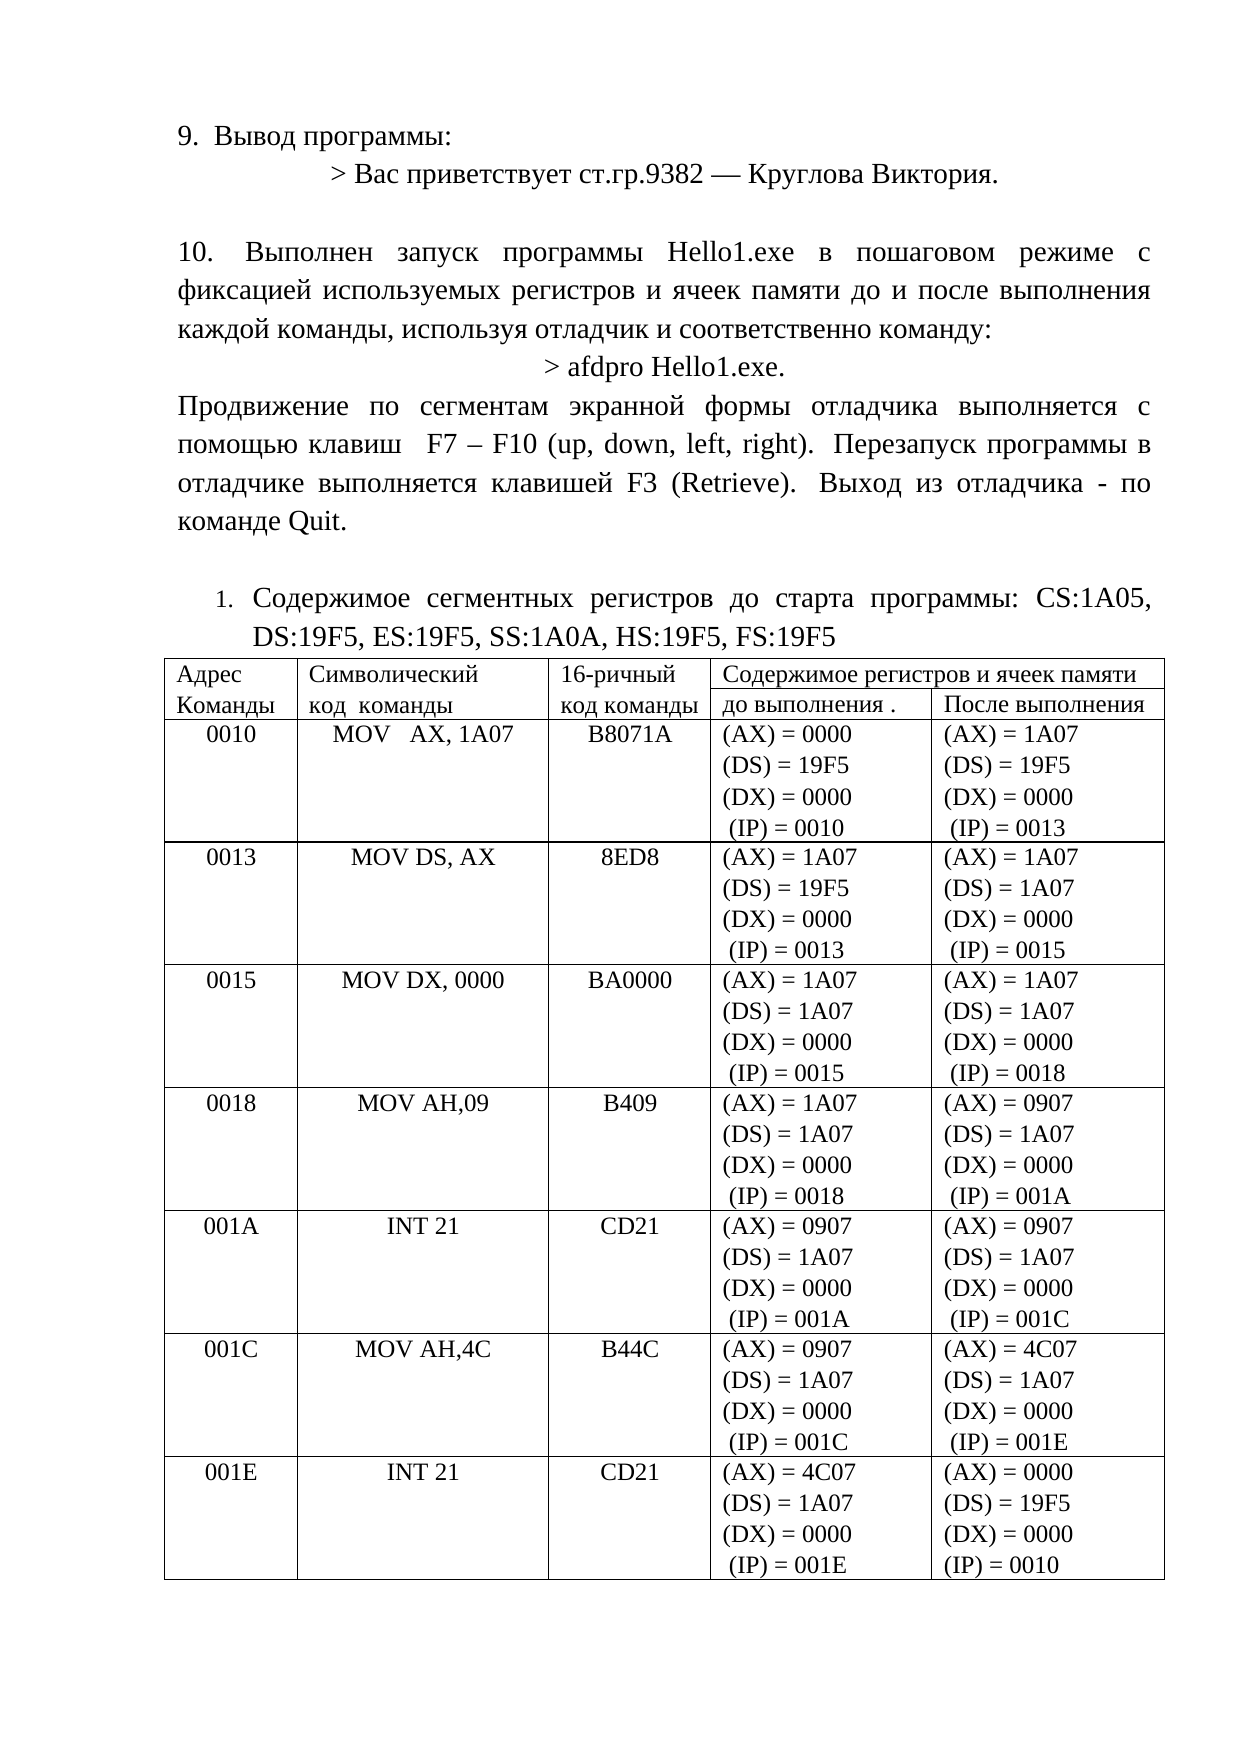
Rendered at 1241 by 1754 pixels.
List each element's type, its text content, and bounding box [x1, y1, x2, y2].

table_header 16-ричный код команды [549, 659, 710, 718]
text 10. Выполнен запуск программы Hello1.exe в пошаговом режиме с фиксацией используемых регистров и ячеек памяти до и после выполнения каждой команды, используя отладчик и соответственно команду: [177, 234, 1152, 344]
table_cell 8ED8 [549, 843, 710, 964]
table_cell MOV AH,09 [298, 1088, 548, 1210]
table_cell (AX) = 0000 (DS) = 19F5 (DX) = 0000 (IP) = 0010 [932, 1457, 1164, 1579]
table_header Адрес Команды [165, 659, 297, 718]
table_cell 001A [165, 1211, 297, 1333]
table_cell (AX) = 1A07 (DS) = 1A07 (DX) = 0000 (IP) = 0018 [711, 1088, 931, 1210]
table_cell BA0000 [549, 965, 710, 1087]
table_header Символический код команды [298, 659, 548, 718]
table_cell После выполнения [932, 689, 1164, 718]
table_cell (AX) = 0907 (DS) = 1A07 (DX) = 0000 (IP) = 001C [932, 1211, 1164, 1333]
table_cell CD21 [549, 1457, 710, 1579]
table_cell MOV DS, AX [298, 843, 548, 964]
table_cell (AX) = 1A07 (DS) = 1A07 (DX) = 0000 (IP) = 0018 [932, 965, 1164, 1087]
table_cell (AX) = 0907 (DS) = 1A07 (DX) = 0000 (IP) = 001A [711, 1211, 931, 1333]
table_cell B8071A [549, 720, 710, 841]
table_cell INT 21 [298, 1457, 548, 1579]
table_cell MOV AH,4C [298, 1334, 548, 1456]
text > Вас приветствует ст.гр.9382 — Круглова Виктория. [177, 157, 1152, 190]
table_cell 0013 [165, 843, 297, 964]
table_cell (AX) = 0000 (DS) = 19F5 (DX) = 0000 (IP) = 0010 [711, 720, 931, 841]
table_cell до выполнения . [711, 689, 931, 718]
table_cell (AX) = 1A07 (DS) = 19F5 (DX) = 0000 (IP) = 0013 [932, 720, 1164, 841]
list Содержимое сегментных регистров до старта программы: CS:1A05, DS:19F5, ES:19F5, SS:1A0A, HS:19F5, FS:19F5 [215, 581, 1152, 653]
table_cell B44C [549, 1334, 710, 1456]
table_cell MOV AX, 1A07 [298, 720, 548, 841]
table_cell 001C [165, 1334, 297, 1456]
table_cell CD21 [549, 1211, 710, 1333]
table_cell MOV DX, 0000 [298, 965, 548, 1087]
table_cell (AX) = 4C07 (DS) = 1A07 (DX) = 0000 (IP) = 001E [711, 1457, 931, 1579]
table_cell (AX) = 0907 (DS) = 1A07 (DX) = 0000 (IP) = 001A [932, 1088, 1164, 1210]
table_cell 001E [165, 1457, 297, 1579]
table_cell B409 [549, 1088, 710, 1210]
text > afdpro Hello1.exe. [177, 349, 1152, 383]
table_cell (AX) = 1A07 (DS) = 1A07 (DX) = 0000 (IP) = 0015 [932, 843, 1164, 964]
table_header Содержимое регистров и ячеек памяти [711, 659, 1164, 688]
table_cell (AX) = 1A07 (DS) = 1A07 (DX) = 0000 (IP) = 0015 [711, 965, 931, 1087]
table_cell 0010 [165, 720, 297, 841]
table_cell INT 21 [298, 1211, 548, 1333]
table_cell (AX) = 0907 (DS) = 1A07 (DX) = 0000 (IP) = 001C [711, 1334, 931, 1456]
table_cell (AX) = 1A07 (DS) = 19F5 (DX) = 0000 (IP) = 0013 [711, 843, 931, 964]
text Продвижение по сегментам экранной формы отладчика выполняется с помощью клавиш F7 – F10 (up, down, left, right). Перезапуск программы в отладчике выполняется клавишей F3 (Retrieve). Выход из отладчика - по команде Quit. [177, 388, 1152, 537]
text 9. Вывод программы: [177, 118, 1152, 152]
table_cell (AX) = 4C07 (DS) = 1A07 (DX) = 0000 (IP) = 001E [932, 1334, 1164, 1456]
table_cell 0015 [165, 965, 297, 1087]
table_cell 0018 [165, 1088, 297, 1210]
